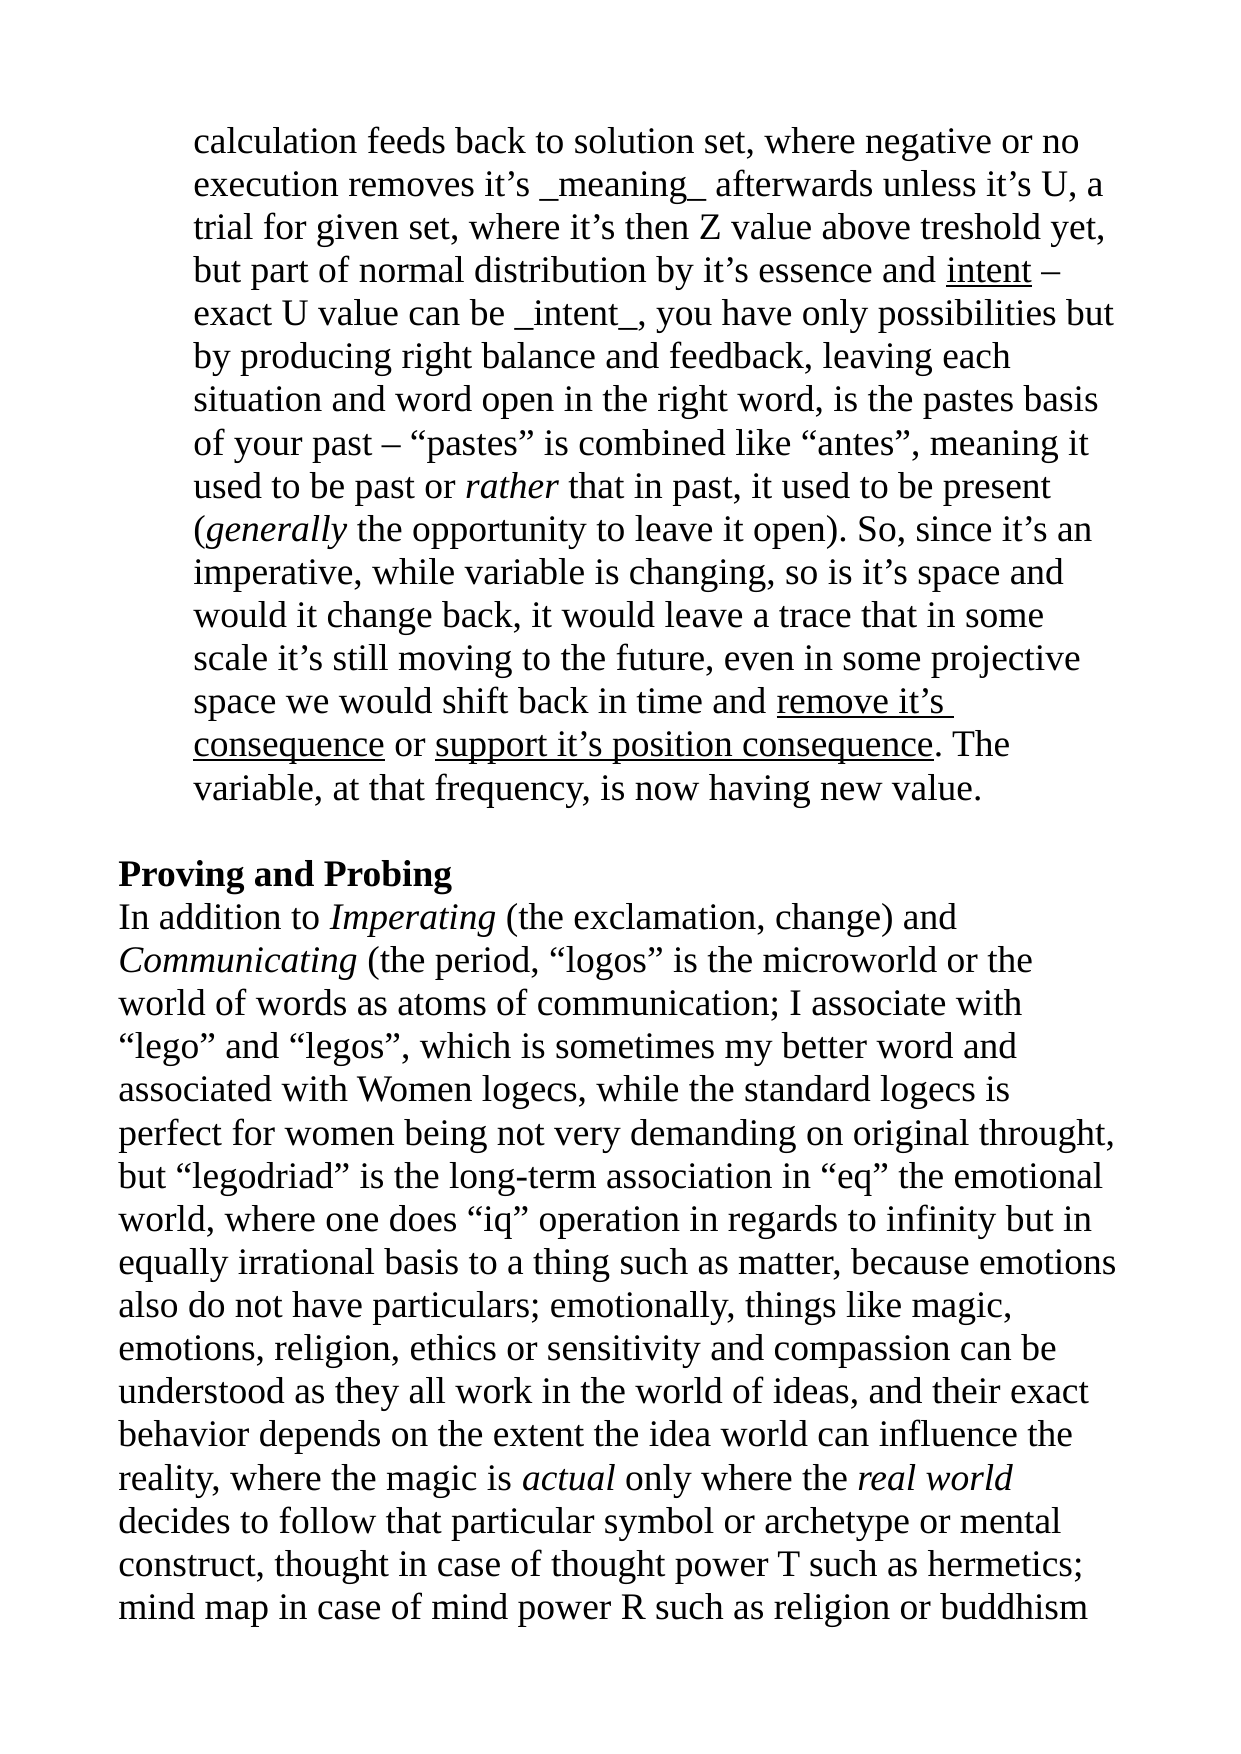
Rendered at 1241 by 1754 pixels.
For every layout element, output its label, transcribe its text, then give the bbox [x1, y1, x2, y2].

list calculation feeds back to solution set, where negative or no execution removes it’s _meaning_ afterwards unless it’s U, a trial for given set, where it’s then Z value above treshold yet, but part of normal distribution by it’s essence and intent – exact U value can be _intent_, you have only possibilities but by producing right balance and feedback, leaving each situation and word open in the right word, is the pastes basis of your past – “pastes” is combined like “antes”, meaning it used to be past or rather that in past, it used to be present (generally the opportunity to leave it open). So, since it’s an imperative, while variable is changing, so is it’s space and would it change back, it would leave a trace that in some scale it’s still moving to the future, even in some projective space we would shift back in time and remove it’s consequence or support it’s position consequence. The variable, at that frequency, is now having new value. [156, 118, 1122, 808]
text Proving and Probing [118, 851, 1122, 894]
text In addition to Imperating (the exclamation, change) and Communicating (the period, “logos” is the microworld or the world of words as atoms of communication; I associate with “lego” and “legos”, which is sometimes my better word and associated with Women logecs, while the standard logecs is perfect for women being not very demanding on original throught, but “legodriad” is the long-term association in “eq” the emotional world, where one does “iq” operation in regards to infinity but in equally irrational basis to a thing such as matter, because emotions also do not have particulars; emotionally, things like magic, emotions, religion, ethics or sensitivity and compassion can be understood as they all work in the world of ideas, and their exact behavior depends on the extent the idea world can influence the reality, where the magic is actual only where the real world decides to follow that particular symbol or archetype or mental construct, thought in case of thought power T such as hermetics; mind map in case of mind power R such as religion or buddhism [118, 894, 1122, 1627]
